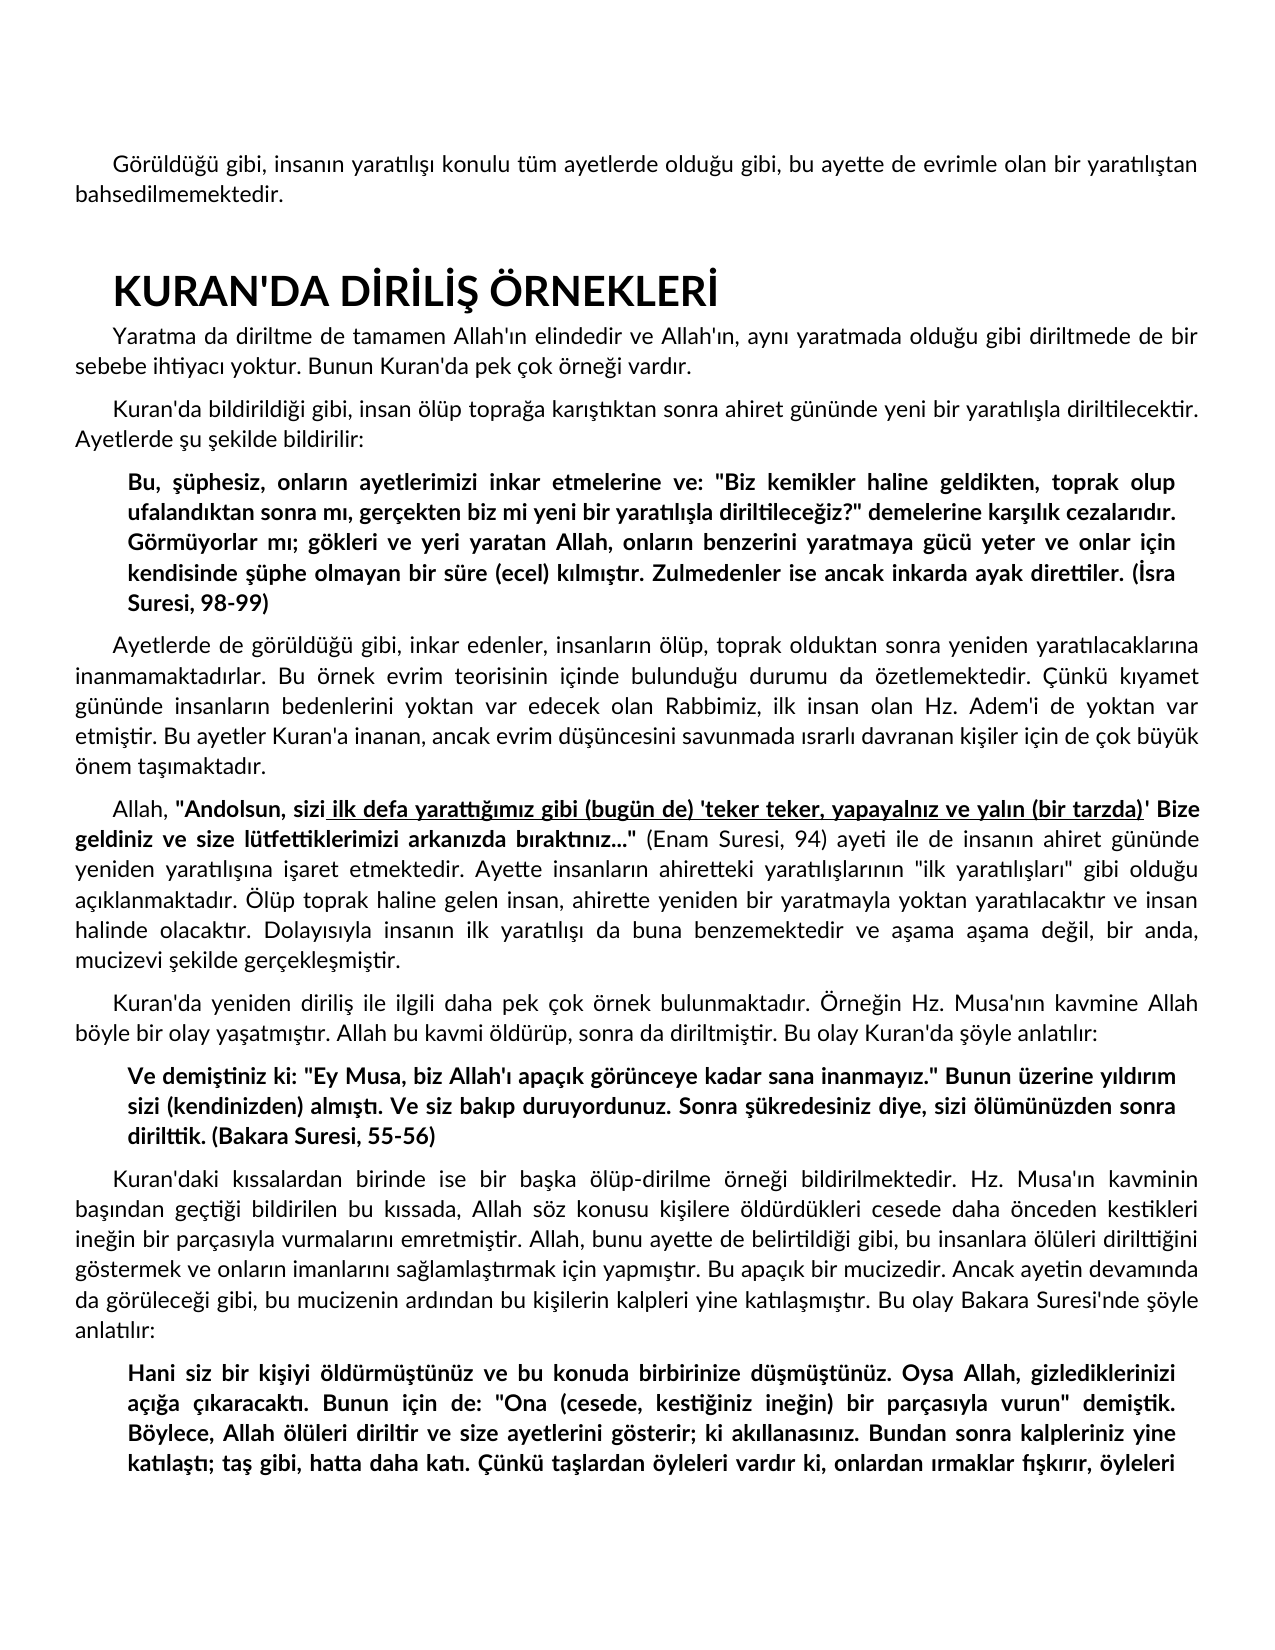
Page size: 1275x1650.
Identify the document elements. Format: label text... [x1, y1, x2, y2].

text Kuran'da bildirildiği gibi, insan ölüp toprağa karıştıktan sonra ahiret gününde yeni bir yaratılışla diriltilecektir. Ayetlerde şu şekilde bildirilir: [75, 395, 1200, 452]
text Ve demiştiniz ki: "Ey Musa, biz Allah'ı apaçık görünceye kadar sana inanmayız." Bunun üzerine yıldırım sizi (kendinizden) almıştı. Ve siz bakıp duruyordunuz. Sonra şükredesiniz diye, sizi ölümünüzden sonra dirilttik. (Bakara Suresi, 55-56) [127, 1061, 1177, 1149]
text Ayetlerde de görüldüğü gibi, inkar edenler, insanların ölüp, toprak olduktan sonra yeniden yaratılacaklarına inanmamaktadırlar. Bu örnek evrim teorisinin içinde bulunduğu durumu da özetlemektedir. Çünkü kıyamet gününde insanların bedenlerini yoktan var edecek olan Rabbimiz, ilk insan olan Hz. Adem'i de yoktan var etmiştir. Bu ayetler Kuran'a inanan, ancak evrim düşüncesini savunmada ısrarlı davranan kişiler için de çok büyük önem taşımaktadır. [75, 631, 1200, 779]
text Kuran'da yeniden diriliş ile ilgili daha pek çok örnek bulunmaktadır. Örneğin Hz. Musa'nın kavmine Allah böyle bir olay yaşatmıştır. Allah bu kavmi öldürüp, sonra da diriltmiştir. Bu olay Kuran'da şöyle anlatılır: [75, 988, 1200, 1046]
subtitle KURAN'DA DİRİLİŞ ÖRNEKLERİ [112, 266, 1200, 316]
text Bu, şüphesiz, onların ayetlerimizi inkar etmelerine ve: "Biz kemikler haline geldikten, toprak olup ufalandıktan sonra mı, gerçekten biz mi yeni bir yaratılışla diriltileceğiz?" demelerine karşılık cezalarıdır. Görmüyorlar mı; gökleri ve yeri yaratan Allah, onların benzerini yaratmaya gücü yeter ve onlar için kendisinde şüphe olmayan bir süre (ecel) kılmıştır. Zulmedenler ise ancak inkarda ayak direttiler. (İsra Suresi, 98-99) [127, 468, 1177, 616]
text Allah, "Andolsun, sizi ilk defa yarattığımız gibi (bugün de) 'teker teker, yapayalnız ve yalın (bir tarzda)' Bize geldiniz ve size lütfettiklerimizi arkanızda bıraktınız..." (Enam Suresi, 94) ayeti ile de insanın ahiret gününde yeniden yaratılışına işaret etmektedir. Ayette insanların ahiretteki yaratılışlarının "ilk yaratılışları" gibi olduğu açıklanmaktadır. Ölüp toprak haline gelen insan, ahirette yeniden bir yaratmayla yoktan yaratılacaktır ve insan halinde olacaktır. Dolayısıyla insanın ilk yaratılışı da buna benzemektedir ve aşama aşama değil, bir anda, mucizevi şekilde gerçekleşmiştir. [75, 795, 1200, 973]
text Görüldüğü gibi, insanın yaratılışı konulu tüm ayetlerde olduğu gibi, bu ayette de evrimle olan bir yaratılıştan bahsedilmemektedir. [75, 150, 1200, 208]
text Yaratma da diriltme de tamamen Allah'ın elindedir ve Allah'ın, aynı yaratmada olduğu gibi diriltmede de bir sebebe ihtiyacı yoktur. Bunun Kuran'da pek çok örneği vardır. [75, 322, 1200, 379]
text Hani siz bir kişiyi öldürmüştünüz ve bu konuda birbirinize düşmüştünüz. Oysa Allah, gizlediklerinizi açığa çıkaracaktı. Bunun için de: "Ona (cesede, kestiğiniz ineğin) bir parçasıyla vurun" demiştik. Böylece, Allah ölüleri diriltir ve size ayetlerini gösterir; ki akıllanasınız. Bundan sonra kalpleriniz yine katılaştı; taş gibi, hatta daha katı. Çünkü taşlardan öyleleri vardır ki, onlardan ırmaklar fışkırır, öyleleri [127, 1358, 1177, 1476]
text Kuran'daki kıssalardan birinde ise bir başka ölüp-dirilme örneği bildirilmektedir. Hz. Musa'ın kavminin başından geçtiği bildirilen bu kıssada, Allah söz konusu kişilere öldürdükleri cesede daha önceden kestikleri ineğin bir parçasıyla vurmalarını emretmiştir. Allah, bunu ayette de belirtildiği gibi, bu insanlara ölüleri dirilttiğini göstermek ve onların imanlarını sağlamlaştırmak için yapmıştır. Bu apaçık bir mucizedir. Ancak ayetin devamında da görüleceği gibi, bu mucizenin ardından bu kişilerin kalpleri yine katılaşmıştır. Bu olay Bakara Suresi'nde şöyle anlatılır: [75, 1164, 1200, 1343]
